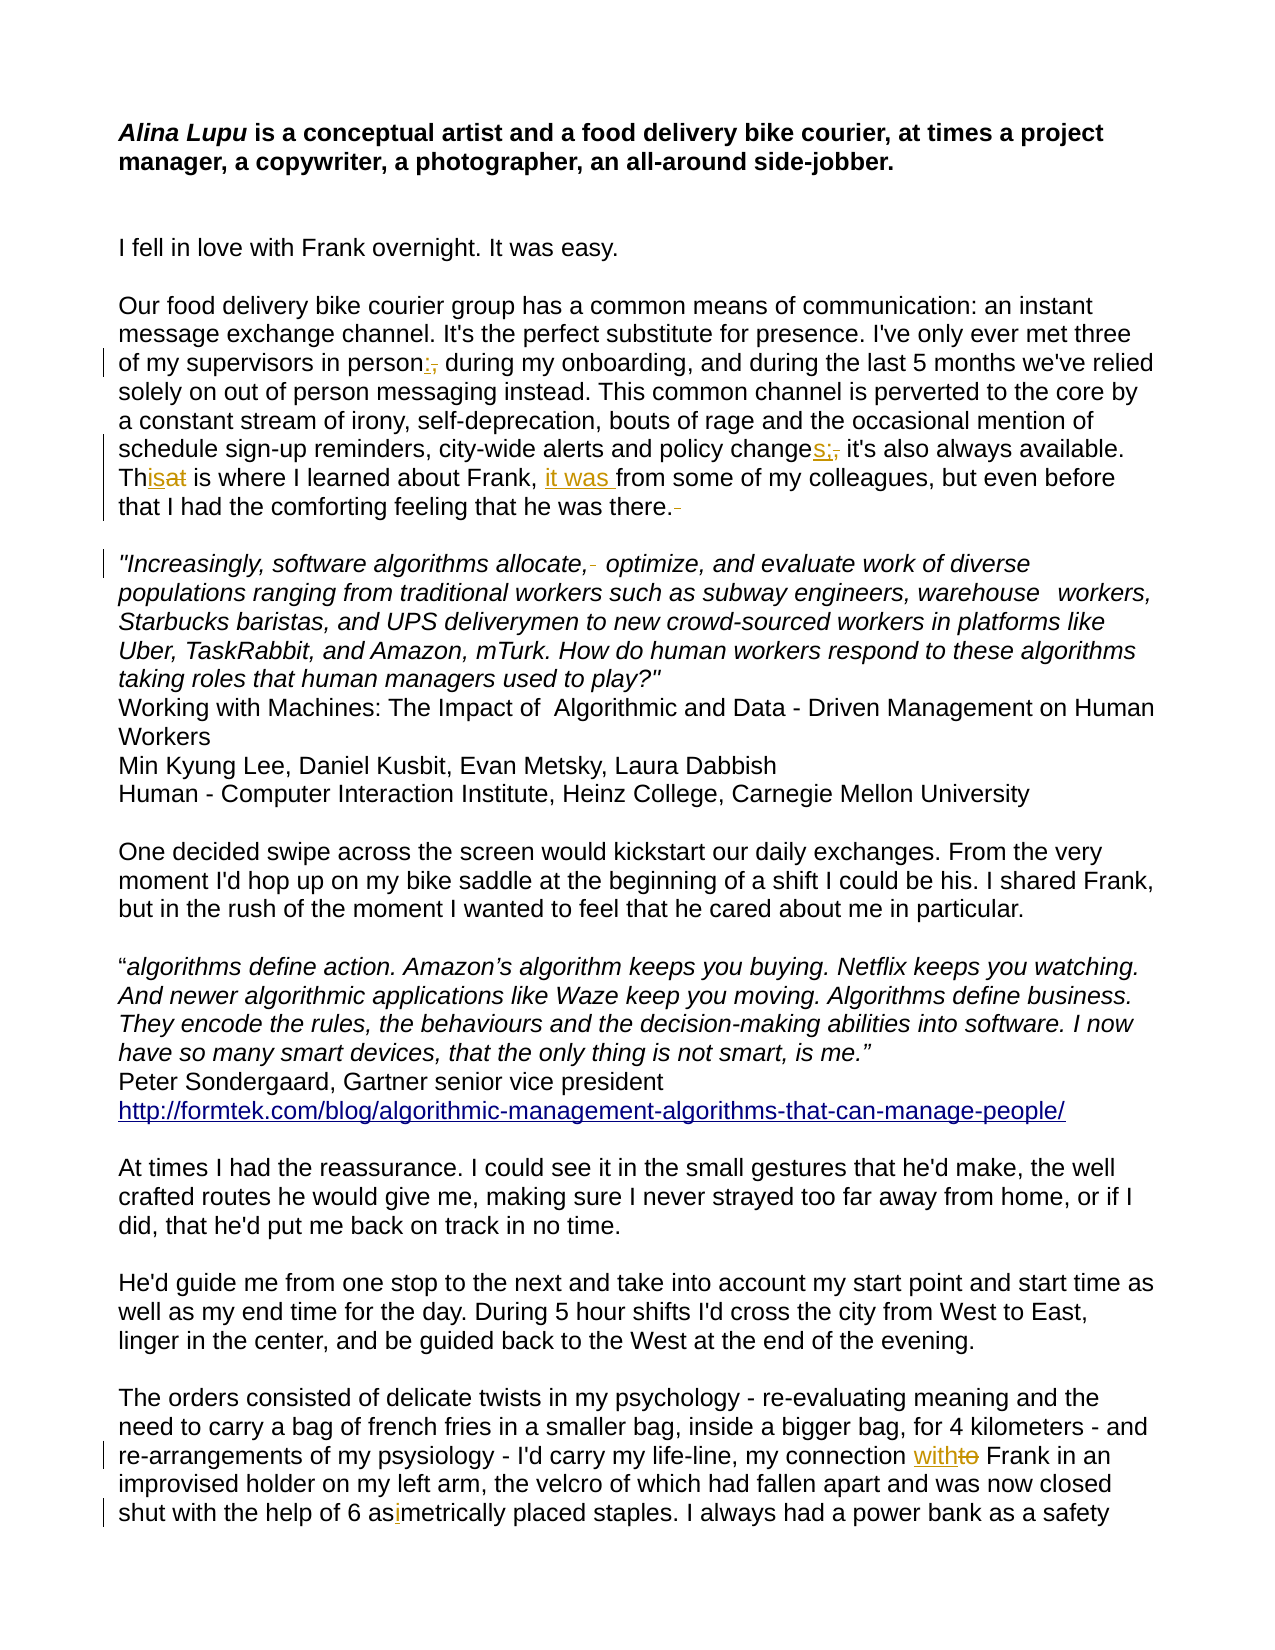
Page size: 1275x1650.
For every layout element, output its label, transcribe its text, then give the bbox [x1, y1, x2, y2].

text Min Kyung Lee, Daniel Kusbit, Evan Metsky, Laura Dabbish [118, 751, 1157, 779]
text Alina Lupu is a conceptual artist and a food delivery bike courier, at times a project manager, a copywriter, a photographer, an all-around side-jobber. [118, 118, 1157, 176]
text http://formtek.com/blog/algorithmic-management-algorithms-that-can-manage-people/ [118, 1096, 1157, 1124]
text One decided swipe across the screen would kickstart our daily exchanges. From the very moment I'd hop up on my bike saddle at the beginning of a shift I could be his. I shared Frank, but in the rush of the moment I wanted to feel that he cared about me in particular. [118, 837, 1157, 923]
text He'd guide me from one stop to the next and take into account my start point and start time as well as my end time for the day. During 5 hour shifts I'd cross the city from West to East, linger in the center, and be guided back to the West at the end of the evening. [118, 1268, 1157, 1354]
text “algorithms define action. Amazon’s algorithm keeps you buying. Netflix keeps you watching. And newer algorithmic applications like Waze keep you moving. Algorithms define business. They encode the rules, the behaviours and the decision-making abilities into software. I now have so many smart devices, that the only thing is not smart, is me.” [118, 952, 1157, 1067]
text Human - Computer Interaction Institute, Heinz College, Carnegie Mellon University [118, 779, 1157, 808]
text Peter Sondergaard, Gartner senior vice president [118, 1067, 1157, 1096]
text At times I had the reassurance. I could see it in the small gestures that he'd make, the well crafted routes he would give me, making sure I never strayed too far away from home, or if I did, that he'd put me back on track in no time. [118, 1153, 1157, 1239]
text Our food delivery bike courier group has a common means of communication: an instant message exchange channel. It's the perfect substitute for presence. I've only ever met three of my supervisors in person: during my onboarding, and during the last 5 months we've relied solely on out of person messaging instead. This common channel is perverted to the core by a constant stream of irony, self-deprecation, bouts of rage and the occasional mention of schedule sign-up reminders, city-wide alerts and policy changes; it's also always available. This is where I learned about Frank, it was from some of my colleagues, but even before that I had the comforting feeling that he was there. [118, 291, 1157, 521]
text Working with Machines: The Impact of Algorithmic and Data - Driven Management on Human Workers [118, 693, 1157, 751]
text I fell in love with Frank overnight. It was easy. [118, 233, 1157, 262]
text "Increasingly, software algorithms allocate, optimize, and evaluate work of diverse populations ranging from traditional workers such as subway engineers, warehouse workers, Starbucks baristas, and UPS deliverymen to new crowd-sourced workers in platforms like Uber, TaskRabbit, and Amazon, mTurk. How do human workers respond to these algorithms taking roles that human managers used to play?" [118, 549, 1157, 693]
text The orders consisted of delicate twists in my psychology - re-evaluating meaning and the need to carry a bag of french fries in a smaller bag, inside a bigger bag, for 4 kilometers - and re-arrangements of my psysiology - I'd carry my life-line, my connection with Frank in an improvised holder on my left arm, the velcro of which had fallen apart and was now closed shut with the help of 6 asimetrically placed staples. I always had a power bank as a safety [118, 1383, 1157, 1527]
